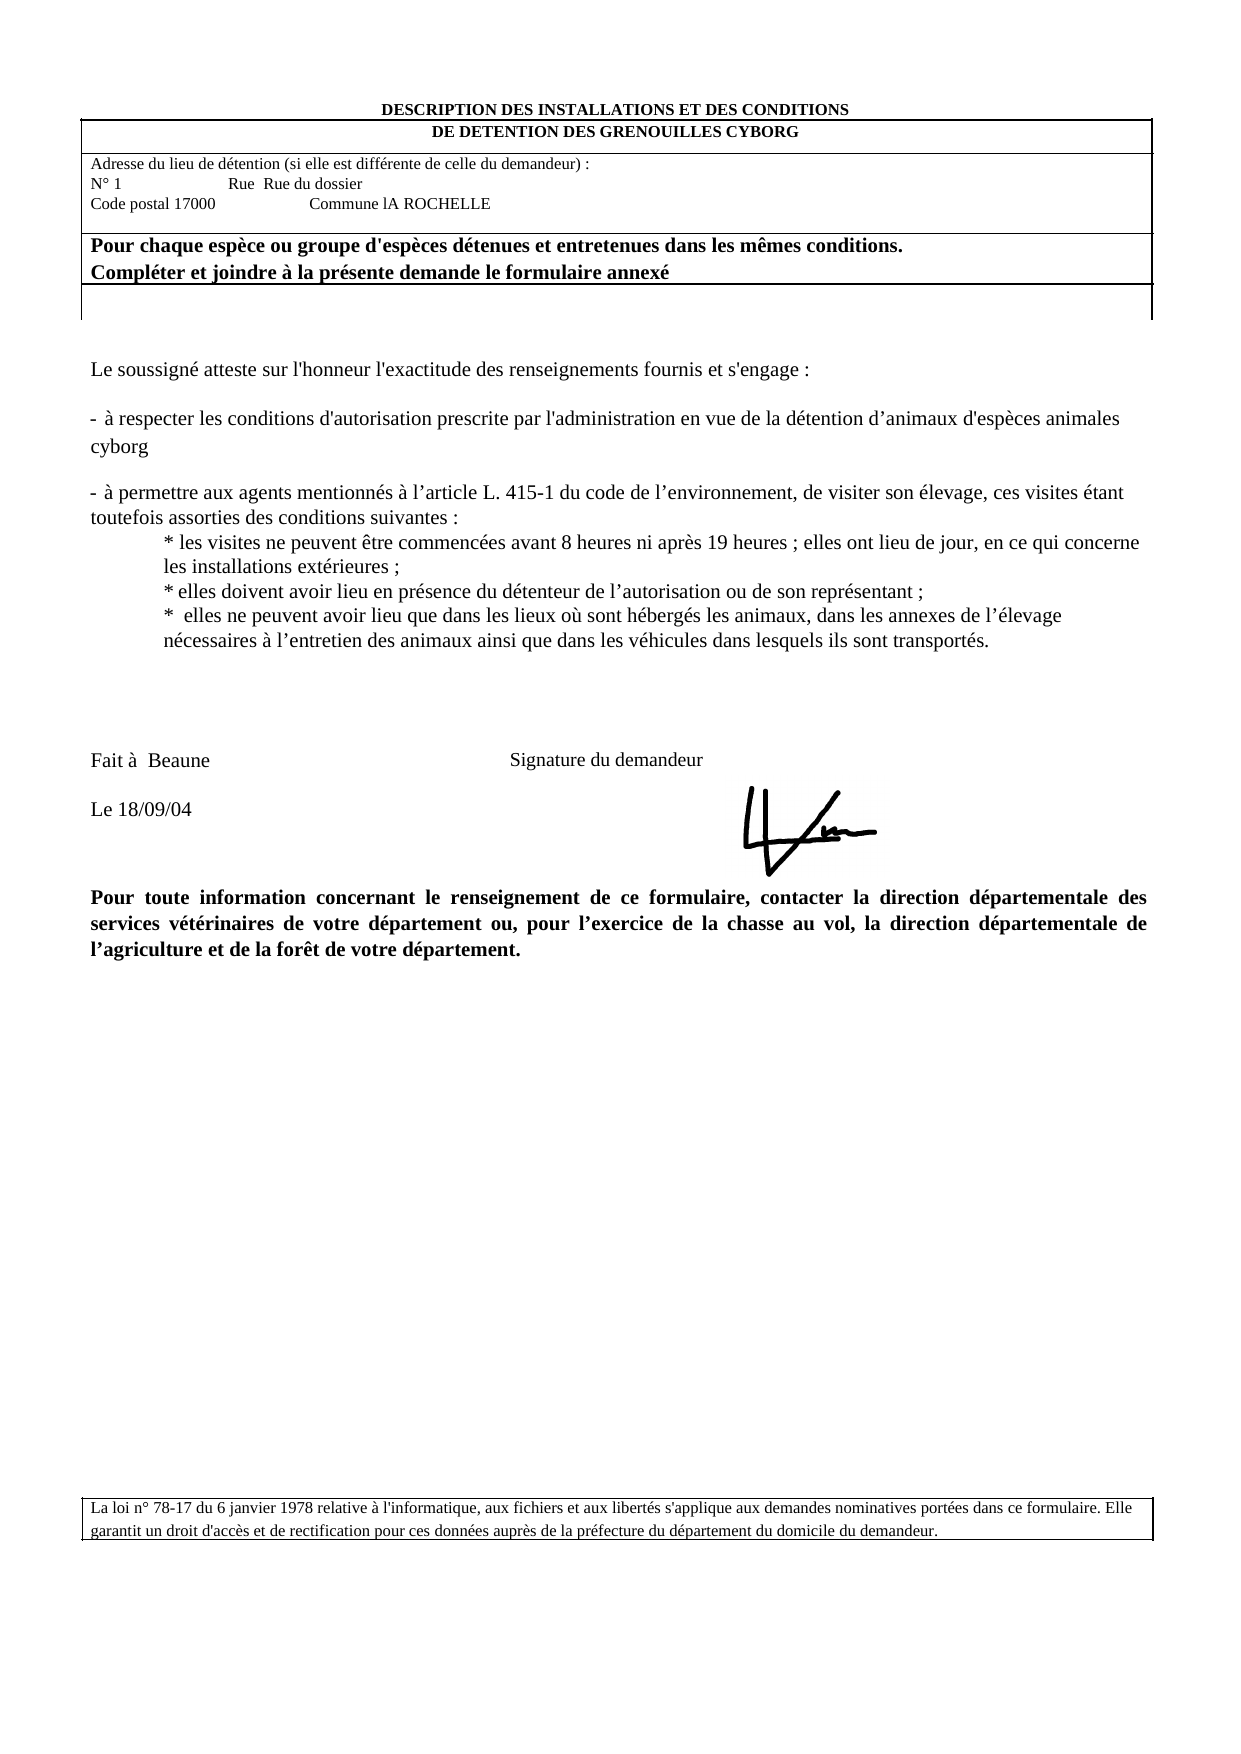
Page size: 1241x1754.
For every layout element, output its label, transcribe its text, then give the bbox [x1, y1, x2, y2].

text Pour chaque espèce ou groupe d'espèces détenues et entretenues dans les mêmes conditions. [90, 234, 1148, 257]
text DE DETENTION DES GRENOUILLES CYBORG [89, 122, 1141, 141]
text N° 1 Rue Rue du dossier [90, 174, 1148, 193]
text Adresse du lieu de détention (si elle est différente de celle du demandeur) : [90, 154, 1148, 173]
list elles doivent avoir lieu en présence du détenteur de l’autorisation ou de son représentant ; [163, 579, 1148, 603]
text Signature du demandeur [509, 748, 1148, 771]
text DESCRIPTION DES INSTALLATIONS ET DES CONDITIONS [89, 100, 1141, 119]
text La loi n° 78-17 du 6 janvier 1978 relative à l'informatique, aux fichiers et aux libertés s'applique aux demandes nominatives portées dans ce formulaire. Elle garantit un droit d'accès et de rectification pour ces données auprès de la préfecture du département du domicile du demandeur. [90, 1499, 1140, 1539]
text Le 18/09/04 [90, 797, 725, 821]
picture [725, 775, 890, 878]
text Fait à Beaune [90, 748, 466, 772]
list à permettre aux agents mentionnés à l’article L. 415-1 du code de l’environnement, de visiter son élevage, ces visites étant toutefois assorties des conditions suivantes : [89, 479, 1140, 529]
list elles ne peuvent avoir lieu que dans les lieux où sont hébergés les animaux, dans les annexes de l’élevage nécessaires à l’entretien des animaux ainsi que dans les véhicules dans lesquels ils sont transportés. [163, 603, 1140, 652]
text Compléter et joindre à la présente demande le formulaire annexé [90, 260, 1148, 283]
text Code postal 17000 Commune lA ROCHELLE [90, 193, 1148, 213]
text Le soussigné atteste sur l'honneur l'exactitude des renseignements fournis et s'engage : [90, 357, 1148, 381]
text [890, 797, 1148, 821]
list à respecter les conditions d'autorisation prescrite par l'administration en vue de la détention d’animaux d'espèces animales cyborg [89, 406, 1140, 458]
list les visites ne peuvent être commencées avant 8 heures ni après 19 heures ; elles ont lieu de jour, en ce qui concerne les installations extérieures ; [163, 530, 1140, 578]
text Pour toute information concernant le renseignement de ce formulaire, contacter la direction départementale des services vétérinaires de votre département ou, pour l’exercice de la chasse au vol, la direction départementale de l’agriculture et de la forêt de votre département. [90, 885, 1148, 961]
